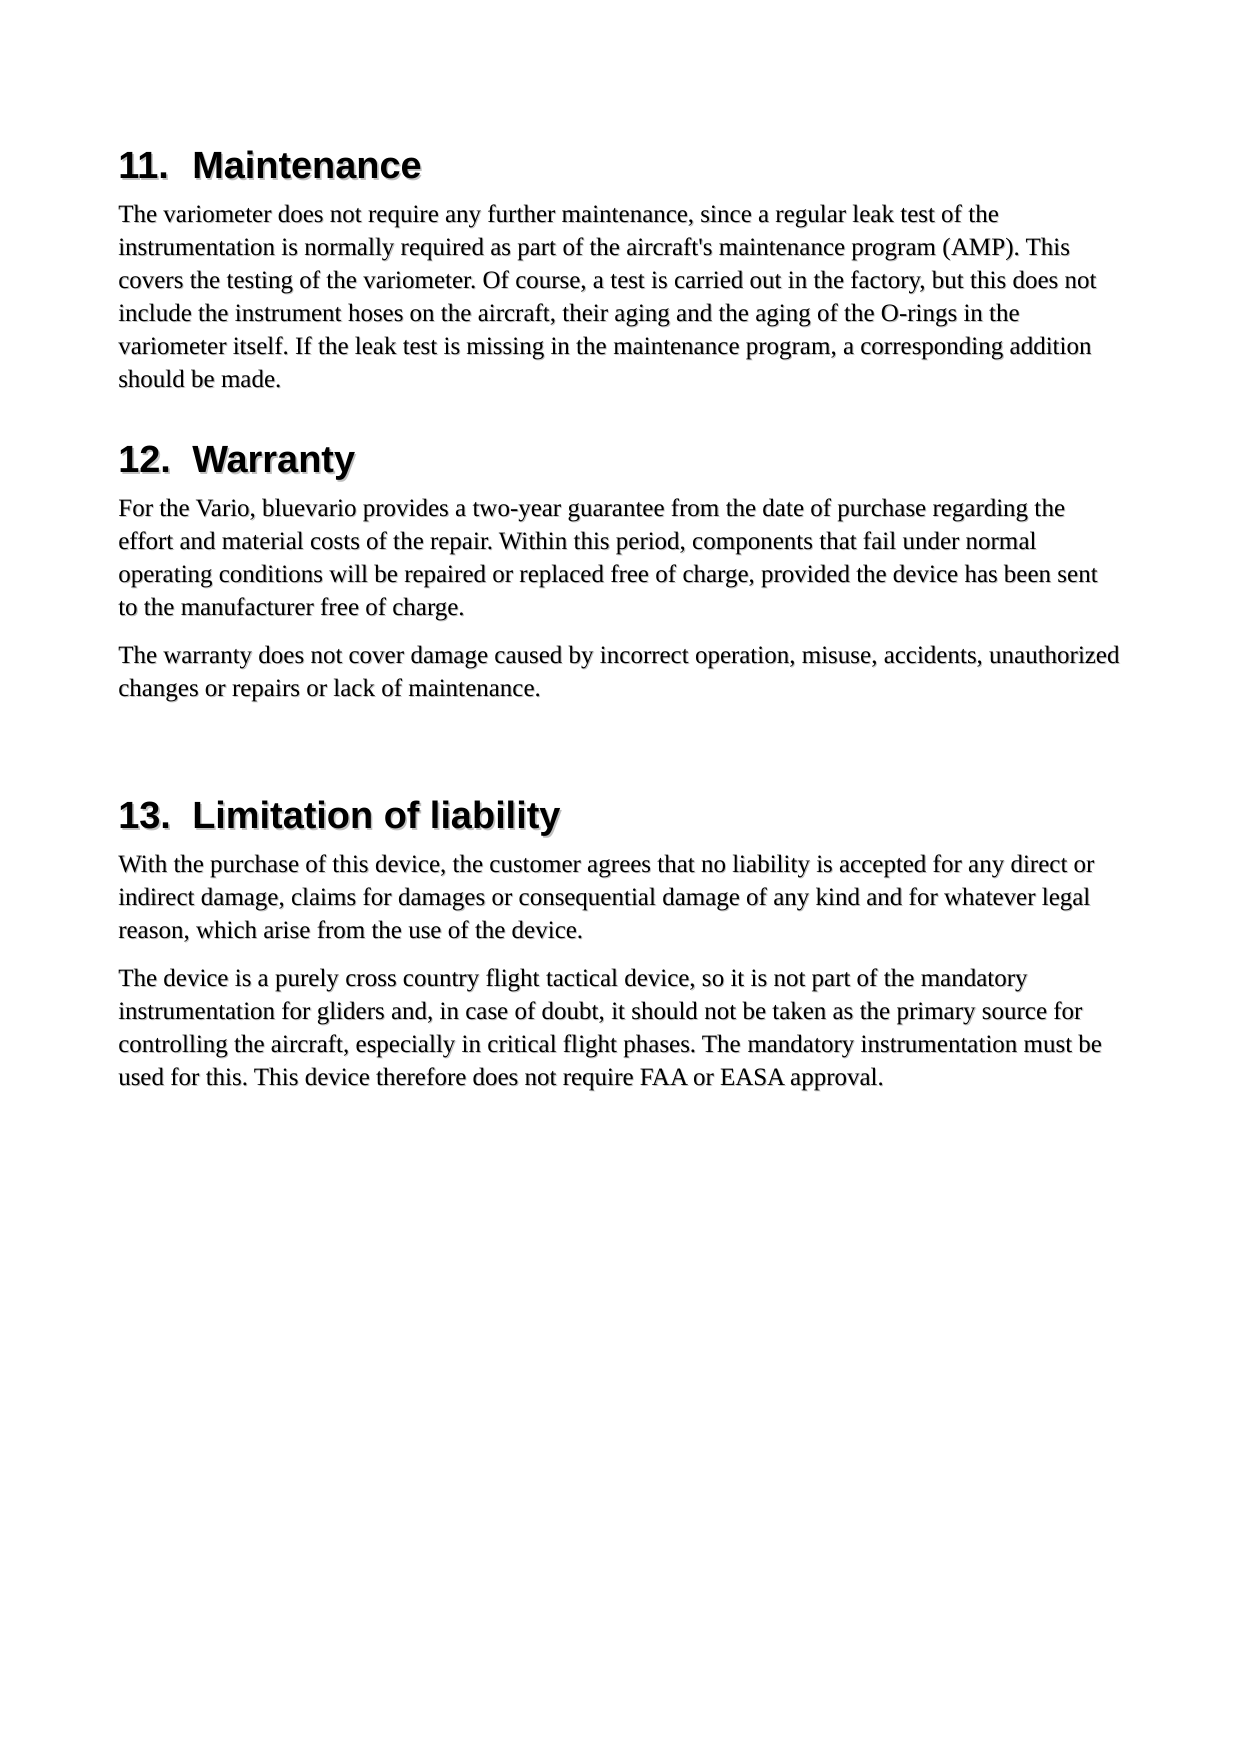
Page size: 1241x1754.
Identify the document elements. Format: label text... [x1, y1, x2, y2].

subtitle Maintenance [118, 143, 1122, 187]
text The device is a purely cross country flight tactical device, so it is not part of the mandatory instrumentation for gliders and, in case of doubt, it should not be taken as the primary source for controlling the aircraft, especially in critical flight phases. The mandatory instrumentation must be used for this. This device therefore does not require FAA or EASA approval. [118, 963, 1122, 1091]
text With the purchase of this device, the customer agrees that no liability is accepted for any direct or indirect damage, claims for damages or consequential damage of any kind and for whatever legal reason, which arise from the use of the device. [118, 849, 1122, 944]
text The warranty does not cover damage caused by incorrect operation, misuse, accidents, unauthorized changes or repairs or lack of maintenance. [118, 640, 1122, 702]
subtitle Limitation of liability [118, 793, 1122, 837]
text The variometer does not require any further maintenance, since a regular leak test of the instrumentation is normally required as part of the aircraft's maintenance program (AMP). This covers the testing of the variometer. Of course, a test is carried out in the factory, but this does not include the instrument hoses on the aircraft, their aging and the aging of the O-rings in the variometer itself. If the leak test is missing in the maintenance program, a corresponding addition should be made. [118, 199, 1122, 393]
subtitle Warranty [118, 437, 1122, 481]
text For the Vario, bluevario provides a two-year guarantee from the date of purchase regarding the effort and material costs of the repair. Within this period, components that fail under normal operating conditions will be repaired or replaced free of charge, provided the device has been sent to the manufacturer free of charge. [118, 493, 1122, 621]
